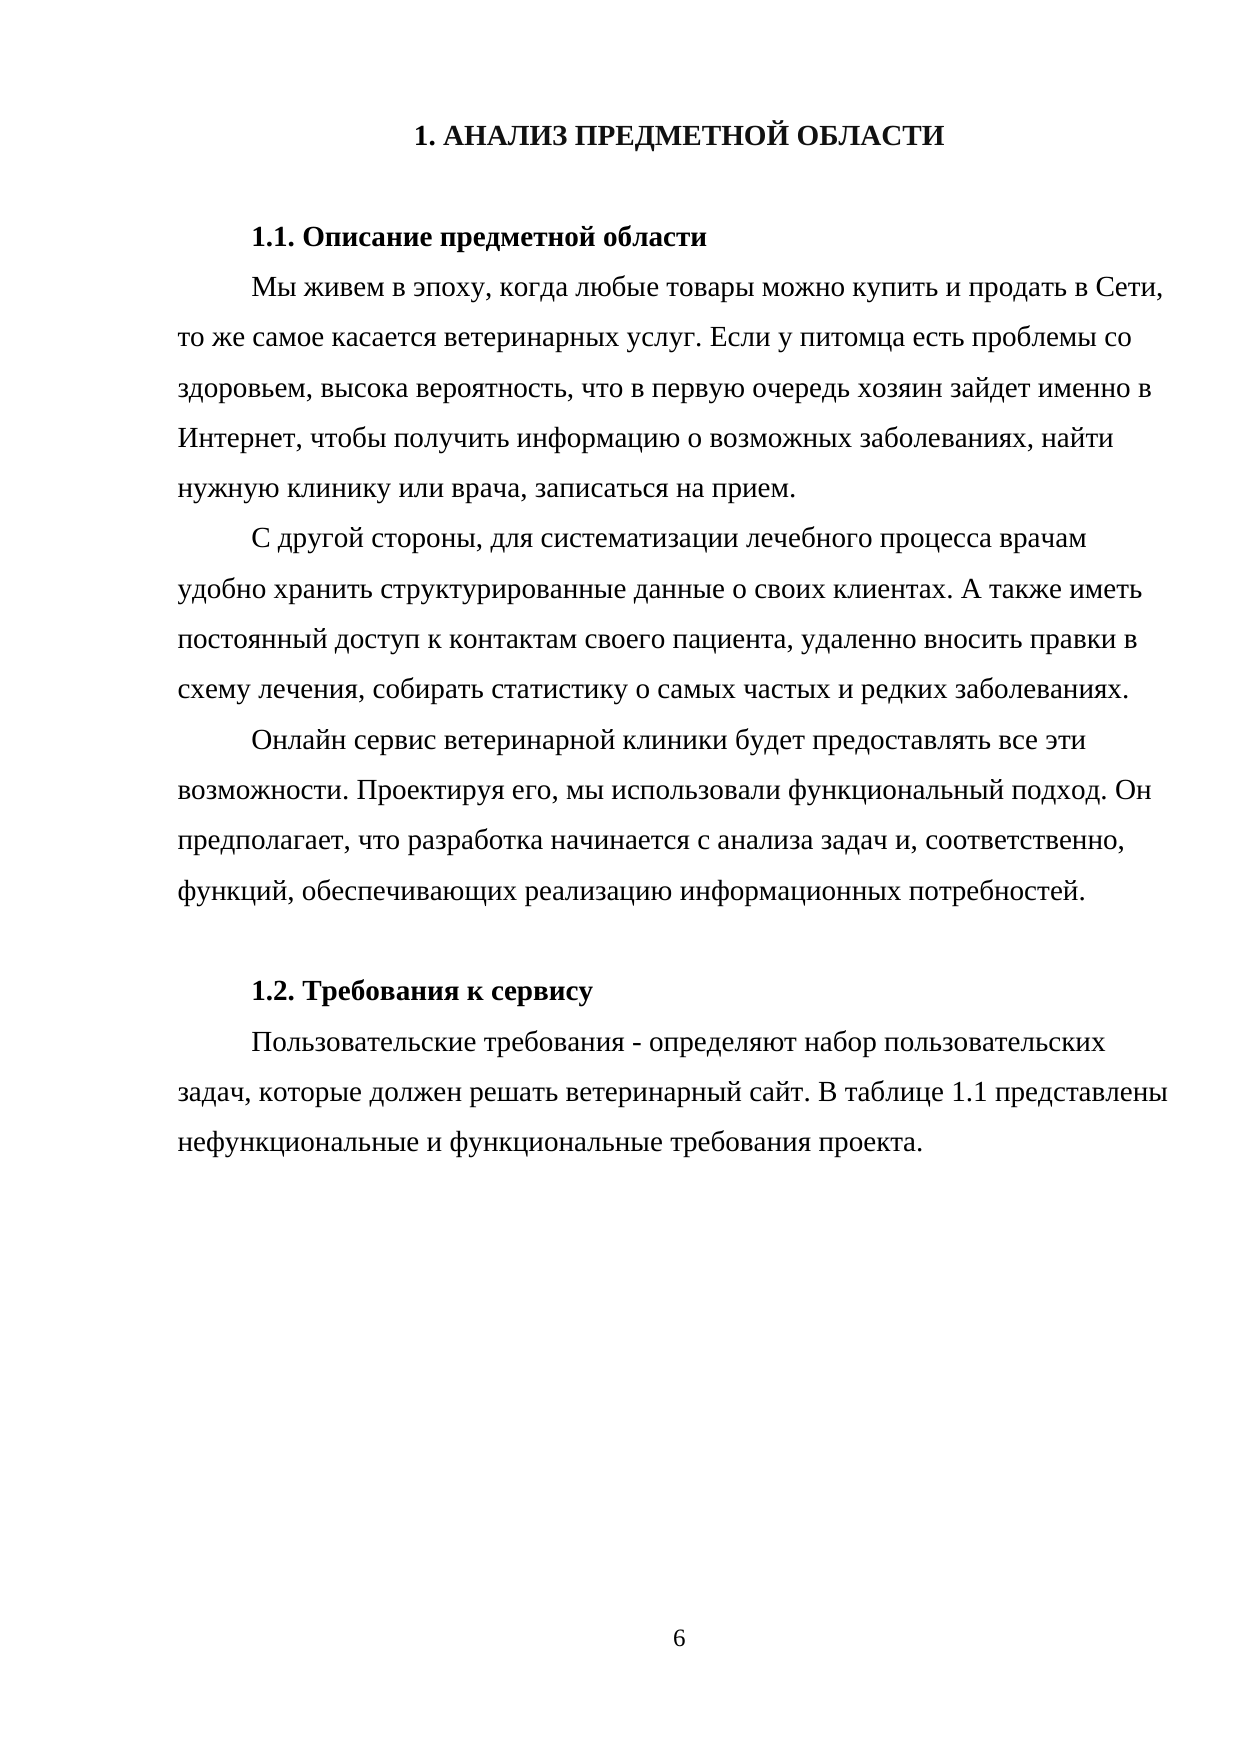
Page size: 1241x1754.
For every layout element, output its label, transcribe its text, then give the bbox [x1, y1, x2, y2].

text С другой стороны, для систематизации лечебного процесса врачам удобно хранить структурированные данные о своих клиентах. А также иметь постоянный доступ к контактам своего пациента, удаленно вносить правки в схему лечения, собирать статистику о самых частых и редких заболеваниях. [177, 521, 1181, 705]
text 1. Анализ предметной области [177, 118, 1181, 152]
text Пользовательские требования - определяют набор пользовательских задач, которые должен решать ветеринарный сайт. В таблице 1.1 представлены нефункциональные и функциональные требования проекта. [177, 1024, 1181, 1158]
text Мы живем в эпоху, когда любые товары можно купить и продать в Сети, то же самое касается ветеринарных услуг. Если у питомца есть проблемы со здоровьем, высока вероятность, что в первую очередь хозяин зайдет именно в Интернет, чтобы получить информацию о возможных заболеваниях, найти нужную клинику или врача, записаться на прием. [177, 269, 1181, 504]
text 1.1. Описание предметной области [177, 219, 1181, 252]
text Онлайн сервис ветеринарной клиники будет предоставлять все эти возможности. Проектируя его, мы использовали функциональный подход. Он предполагает, что разработка начинается с анализа задач и, соответственно, функций, обеспечивающих реализацию информационных потребностей. [177, 722, 1181, 906]
text 1.2. Требования к сервису [177, 973, 1181, 1007]
